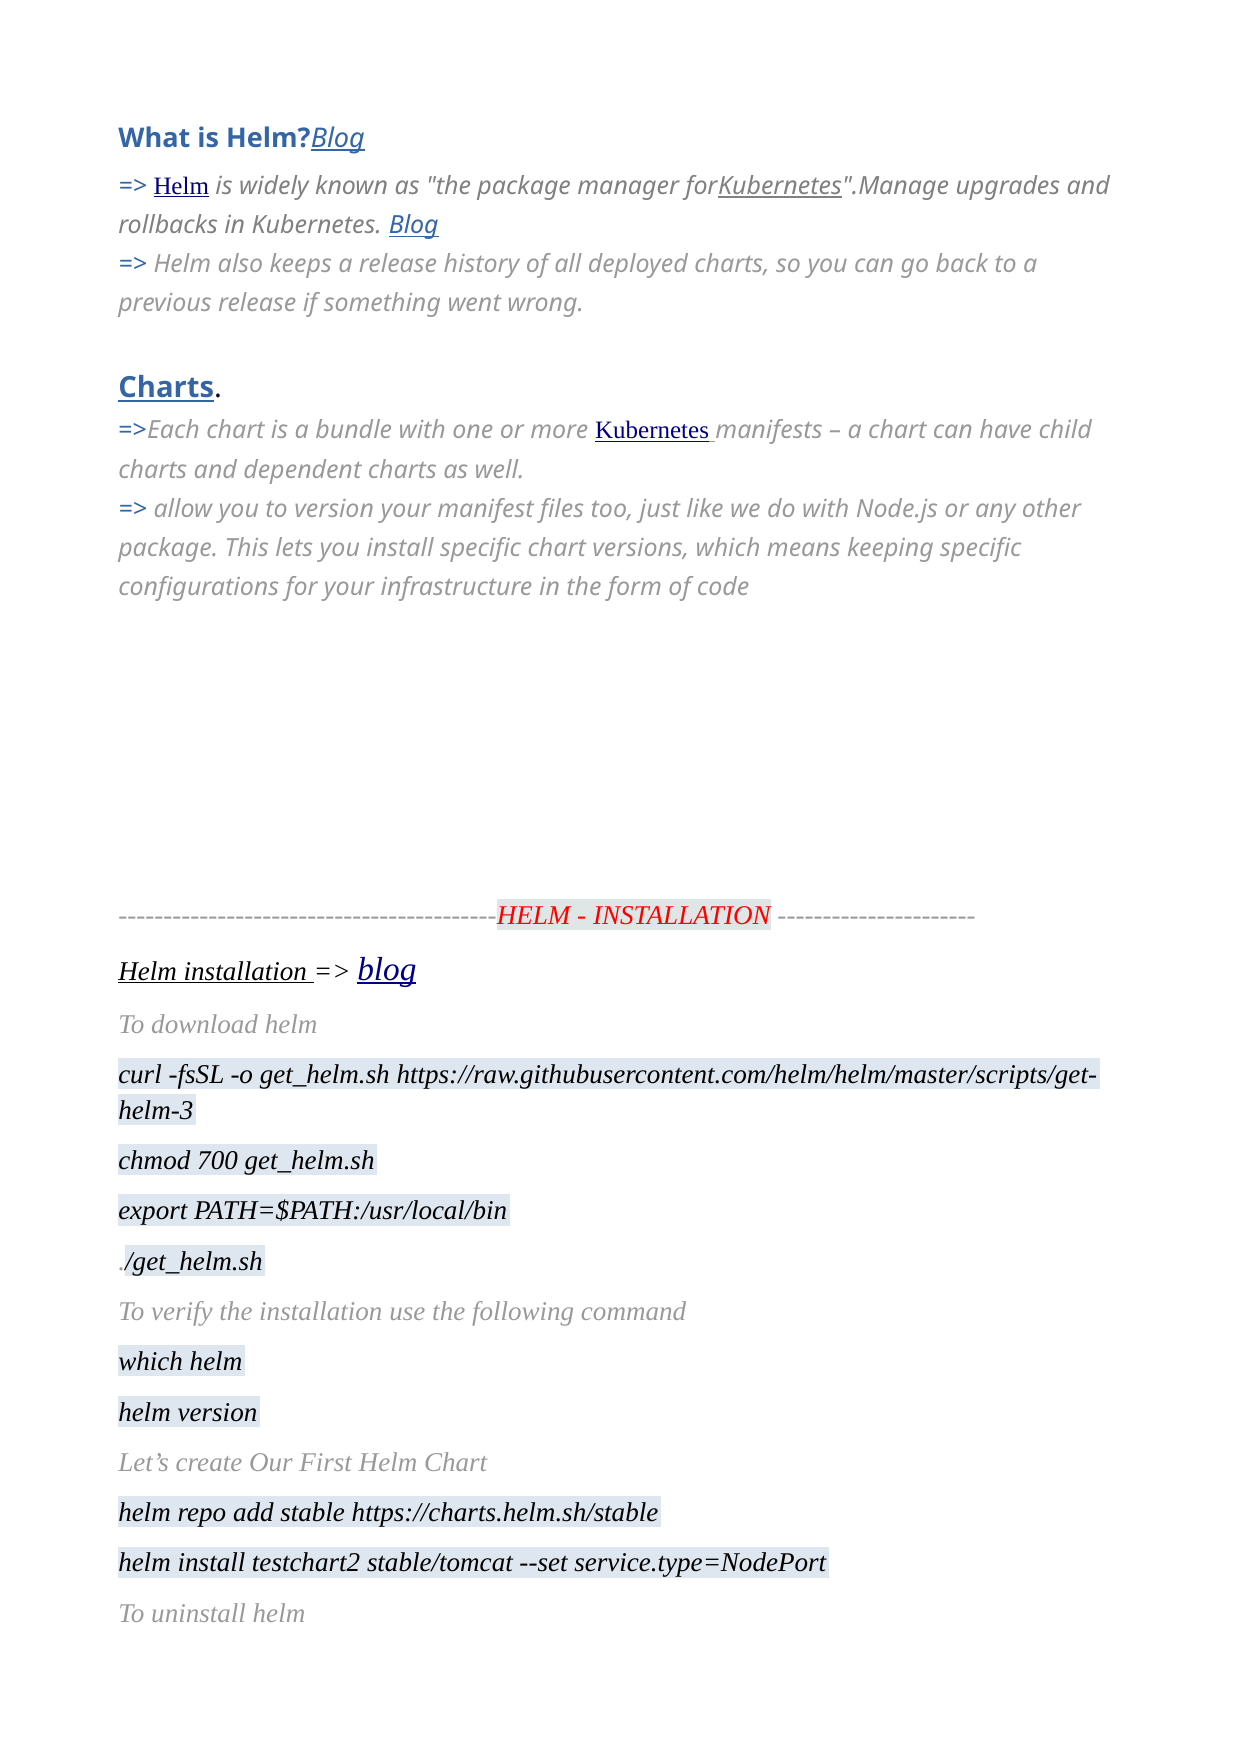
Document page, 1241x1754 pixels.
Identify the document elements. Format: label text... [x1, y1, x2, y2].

text helm repo add stable https://charts.helm.sh/stable [118, 1496, 1122, 1527]
text To verify the installation use the following command [118, 1295, 1122, 1326]
text => Helm also keeps a release history of all deployed charts, so you can go back to a previous release if something went wrong. [118, 246, 1122, 319]
text ./get_helm.sh [118, 1245, 1122, 1276]
text Charts. [118, 367, 1122, 406]
text => allow you to version your manifest files too, just like we do with Node.js or any other package. This lets you install specific chart versions, which means keeping specific configurations for your infrastructure in the form of code [118, 491, 1122, 603]
text helm install testchart2 stable/tomcat --set service.type=NodePort [118, 1547, 1122, 1578]
text which helm [118, 1345, 1122, 1376]
text => Helm is widely known as "the package manager forKubernetes".Manage upgrades and rollbacks in Kubernetes. Blog [118, 167, 1122, 241]
text =>Each chart is a bundle with one or more Kubernetes manifests – a chart can have child charts and dependent charts as well. [118, 412, 1122, 485]
text export PATH=$PATH:/usr/local/bin [118, 1194, 1122, 1226]
text chmod 700 get_helm.sh [118, 1144, 1122, 1175]
text curl -fsSL -o get_helm.sh https://raw.githubusercontent.com/helm/helm/master/scripts/get-helm-3 [118, 1058, 1122, 1125]
text To uninstall helm [118, 1597, 1122, 1628]
subtitle What is Helm?Blog [118, 118, 1122, 155]
text Let’s create Our First Helm Chart [118, 1446, 1122, 1477]
text To download helm [118, 1008, 1122, 1039]
text helm version [118, 1396, 1122, 1427]
text ------------------------------------------HELM - INSTALLATION ---------------------- [118, 899, 1122, 930]
text Helm installation => blog [118, 949, 1122, 987]
